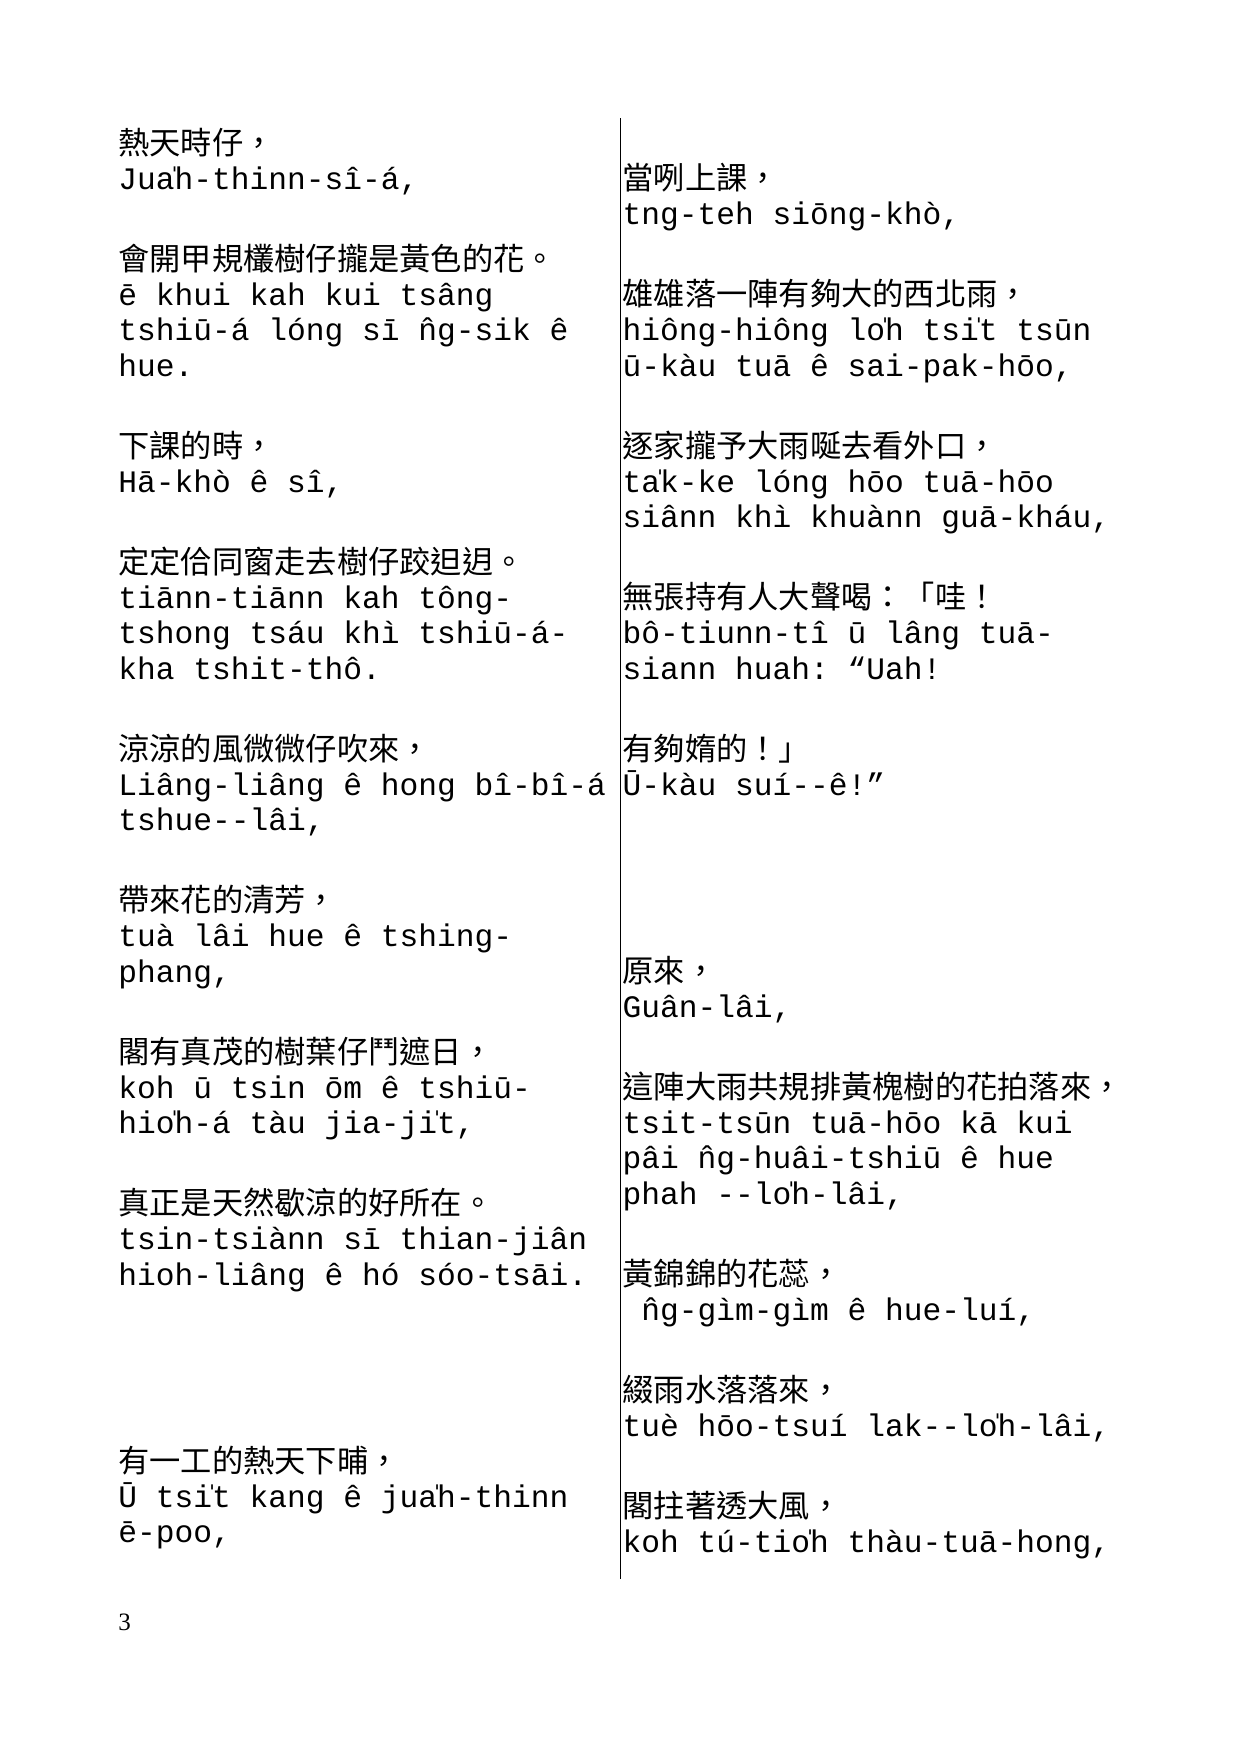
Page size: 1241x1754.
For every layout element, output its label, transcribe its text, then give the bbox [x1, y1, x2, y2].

text tsin-tsiànn sī thian-jiân hioh-liâng ê hó sóo-tsāi. [118, 1223, 618, 1294]
text Ū tsi̍t kang ê jua̍h-thinn ē-poo, [118, 1481, 618, 1552]
text 無張持有人大聲喝：「哇！ [622, 572, 1122, 618]
text tiānn-tiānn kah tông-tshong tsáu khì tshiū-á-kha tshit-thô. [118, 582, 618, 688]
text Liâng-liâng ê hong bî-bî-á tshue--lâi, [118, 769, 618, 840]
text 有一工的熱天下晡， [118, 1436, 618, 1481]
text 真正是天然歇涼的好所在。 [118, 1178, 618, 1223]
text n̂g-gìm-gìm ê hue-luí, [622, 1294, 1122, 1330]
text 定定佮同窗走去樹仔跤𨑨迌。 [118, 537, 618, 582]
text 綴雨水落落來， [622, 1365, 1122, 1410]
text 熱天時仔， [118, 118, 618, 163]
text 逐家攏予大雨唌去看外口， [622, 421, 1122, 466]
text Ū-kàu suí--ê!” [622, 769, 1122, 804]
text 涼涼的風微微仔吹來， [118, 724, 618, 769]
text tng-teh siōng-khò, [622, 199, 1122, 234]
text 閣拄著透大風， [622, 1481, 1122, 1526]
text tsit-tsūn tuā-hōo kā kui pâi n̂g-huâi-tshiū ê hue phah --lo̍h-lâi, [622, 1107, 1122, 1214]
text hiông-hiông lo̍h tsi̍t tsūn ū-kàu tuā ê sai-pak-hōo, [622, 315, 1122, 386]
text tuà lâi hue ê tshing-phang, [118, 921, 618, 991]
text bô-tiunn-tî ū lâng tuā-siann huah: “Uah! [622, 618, 1122, 688]
text 會開甲規欉樹仔攏是黃色的花。 [118, 234, 618, 279]
text 黃錦錦的花蕊， [622, 1249, 1122, 1294]
text ē khui kah kui tsâng tshiū-á lóng sī n̂g-sik ê hue. [118, 279, 618, 386]
text 當咧上課， [622, 153, 1122, 199]
text ta̍k-ke lóng hōo tuā-hōo siânn khì khuànn guā-kháu, [622, 466, 1122, 537]
text tuè hōo-tsuí lak--lo̍h-lâi, [622, 1410, 1122, 1446]
text Hā-khò ê sî, [118, 466, 618, 502]
text 這陣大雨共規排黃槐樹的花拍落來， [622, 1062, 1122, 1107]
text koh tú-tio̍h thàu-tuā-hong, [622, 1526, 1122, 1562]
text Jua̍h-thinn-sî-á, [118, 163, 618, 199]
text 帶來花的清芳， [118, 875, 618, 921]
text 有夠媠的！」 [622, 724, 1122, 769]
text 雄雄落一陣有夠大的西北雨， [622, 269, 1122, 315]
text Guân-lâi, [622, 991, 1122, 1027]
text koh ū tsin ōm ê tshiū-hio̍h-á tàu jia-ji̍t, [118, 1072, 618, 1143]
text 下課的時， [118, 421, 618, 466]
text 閣有真茂的樹葉仔鬥遮日， [118, 1027, 618, 1072]
text 原來， [622, 946, 1122, 991]
